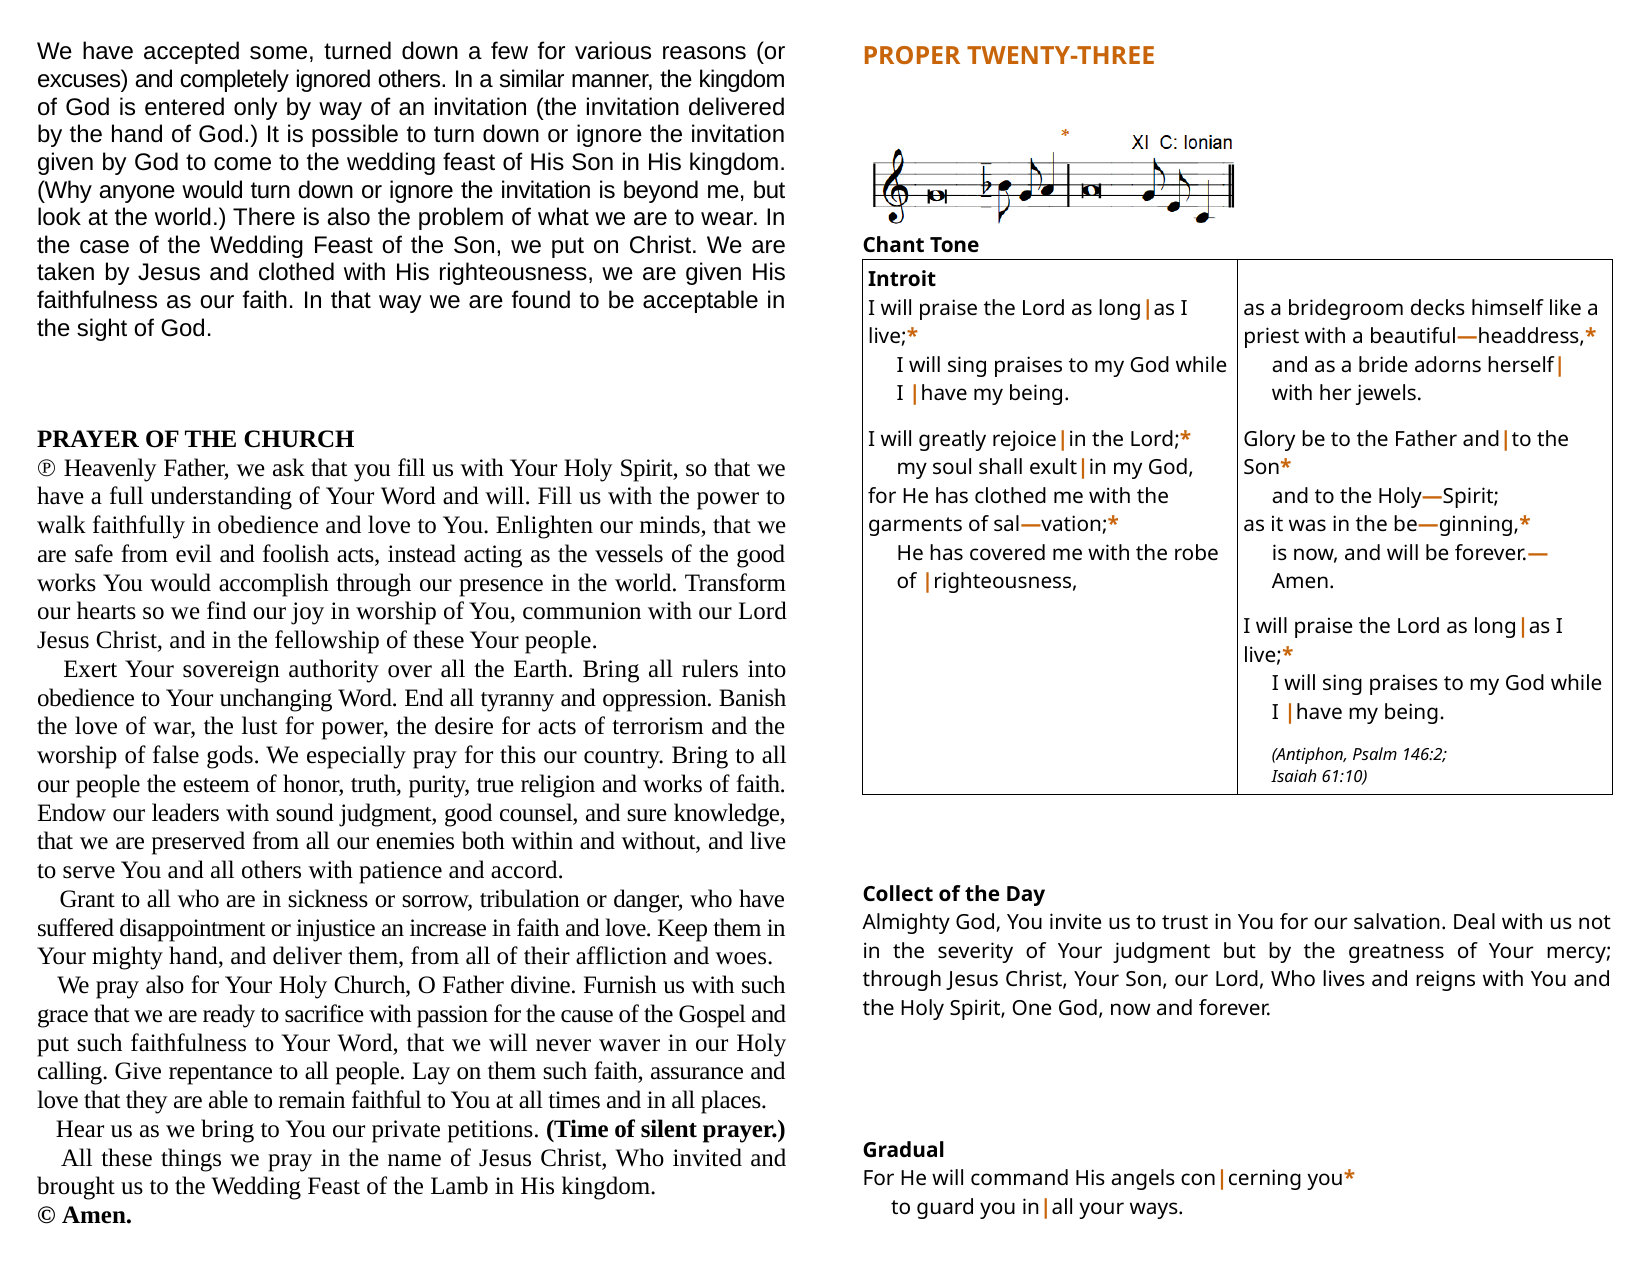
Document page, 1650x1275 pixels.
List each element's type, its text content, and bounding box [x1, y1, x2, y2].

text to guard you in|all your ways. [891, 1192, 1612, 1220]
picture [869, 125, 1238, 231]
text PROPER TWENTY-THREE [862, 37, 1612, 72]
text We pray also for Your Holy Church, O Father divine. Furnish us with such grace that we are ready to sacrifice with passion for the cause of the Gospel and put such faithfulness to Your Word, that we will never waver in our Holy calling. Give repentance to all people. Lay on them such faith, assurance and love that they are able to remain faithful to You at all times and in all places. [37, 970, 787, 1114]
text Collect of the Day [862, 879, 1612, 907]
text Hear us as we bring to You our private petitions. (Time of silent prayer.) [37, 1114, 787, 1143]
text PRAYER OF THE CHURCH [37, 424, 787, 453]
text ℗ Heavenly Father, we ask that you fill us with Your Holy Spirit, so that we have a full understanding of Your Word and will. Fill us with the power to walk faithfully in obedience and love to You. Enlighten our minds, that we are safe from evil and foolish acts, instead acting as the vessels of the good works You would accomplish through our presence in the world. Transform our hearts so we find our joy in worship of You, communion with our Lord Jesus Christ, and in the fellowship of these Your people. [37, 453, 787, 654]
text For He will command His angels con|cerning you* [862, 1163, 1612, 1192]
table_header Introit I will praise the Lord as long|as I live;* I will sing praises to my God while I |have my being. I will greatly rejoice|in the Lord;* my soul shall exult|in my God, for He has clothed me with the garments of sal—vation;* He has covered me with the robe of |righteousness, [863, 260, 1237, 793]
text Gradual [862, 1135, 1612, 1163]
text We have accepted some, turned down a few for various reasons (or excuses) and completely ignored others. In a similar manner, the kingdom of God is entered only by way of an invitation (the invitation delivered by the hand of God.) It is possible to turn down or ignore the invitation given by God to come to the wedding feast of His Son in His kingdom. (Why anyone would turn down or ignore the invitation is beyond me, but look at the world.) There is also the problem of what we are to wear. In the case of the Wedding Feast of the Son, we put on Christ. We are taken by Jesus and clothed with His righteousness, we are given His faithfulness as our faith. In that way we are found to be acceptable in the sight of God. [37, 37, 787, 341]
text Chant Tone [862, 100, 1612, 259]
table_header as a bridegroom decks himself like a priest with a beautiful—headdress,* and as a bride adorns herself|with her jewels. Glory be to the Father and|to the Son* and to the Holy—Spirit; as it was in the be—ginning,* is now, and will be forever.—Amen. I will praise the Lord as long|as I live;* I will sing praises to my God while I |have my being. (Antiphon, Psalm 146:2; Isaiah 61:10) [1238, 260, 1612, 793]
text All these things we pray in the name of Jesus Christ, Who invited and brought us to the Wedding Feast of the Lamb in His kingdom. [37, 1143, 787, 1200]
text Almighty God, You invite us to trust in You for our salvation. Deal with us not in the severity of Your judgment but by the greatness of Your mercy; through Jesus Christ, Your Son, our Lord, Who lives and reigns with You and the Holy Spirit, One God, now and forever. [862, 907, 1612, 1021]
text © Amen. [37, 1200, 787, 1229]
text Grant to all who are in sickness or sorrow, tribulation or danger, who have suffered disappointment or injustice an increase in faith and love. Keep them in Your mighty hand, and deliver them, from all of their affliction and woes. [37, 884, 787, 970]
text Exert Your sovereign authority over all the Earth. Bring all rulers into obedience to Your unchanging Word. End all tyranny and oppression. Banish the love of war, the lust for power, the desire for acts of terrorism and the worship of false gods. We especially pray for this our country. Bring to all our people the esteem of honor, truth, purity, true religion and works of faith. Endow our leaders with sound judgment, good counsel, and sure knowledge, that we are preserved from all our enemies both within and without, and live to serve You and all others with patience and accord. [37, 654, 787, 884]
